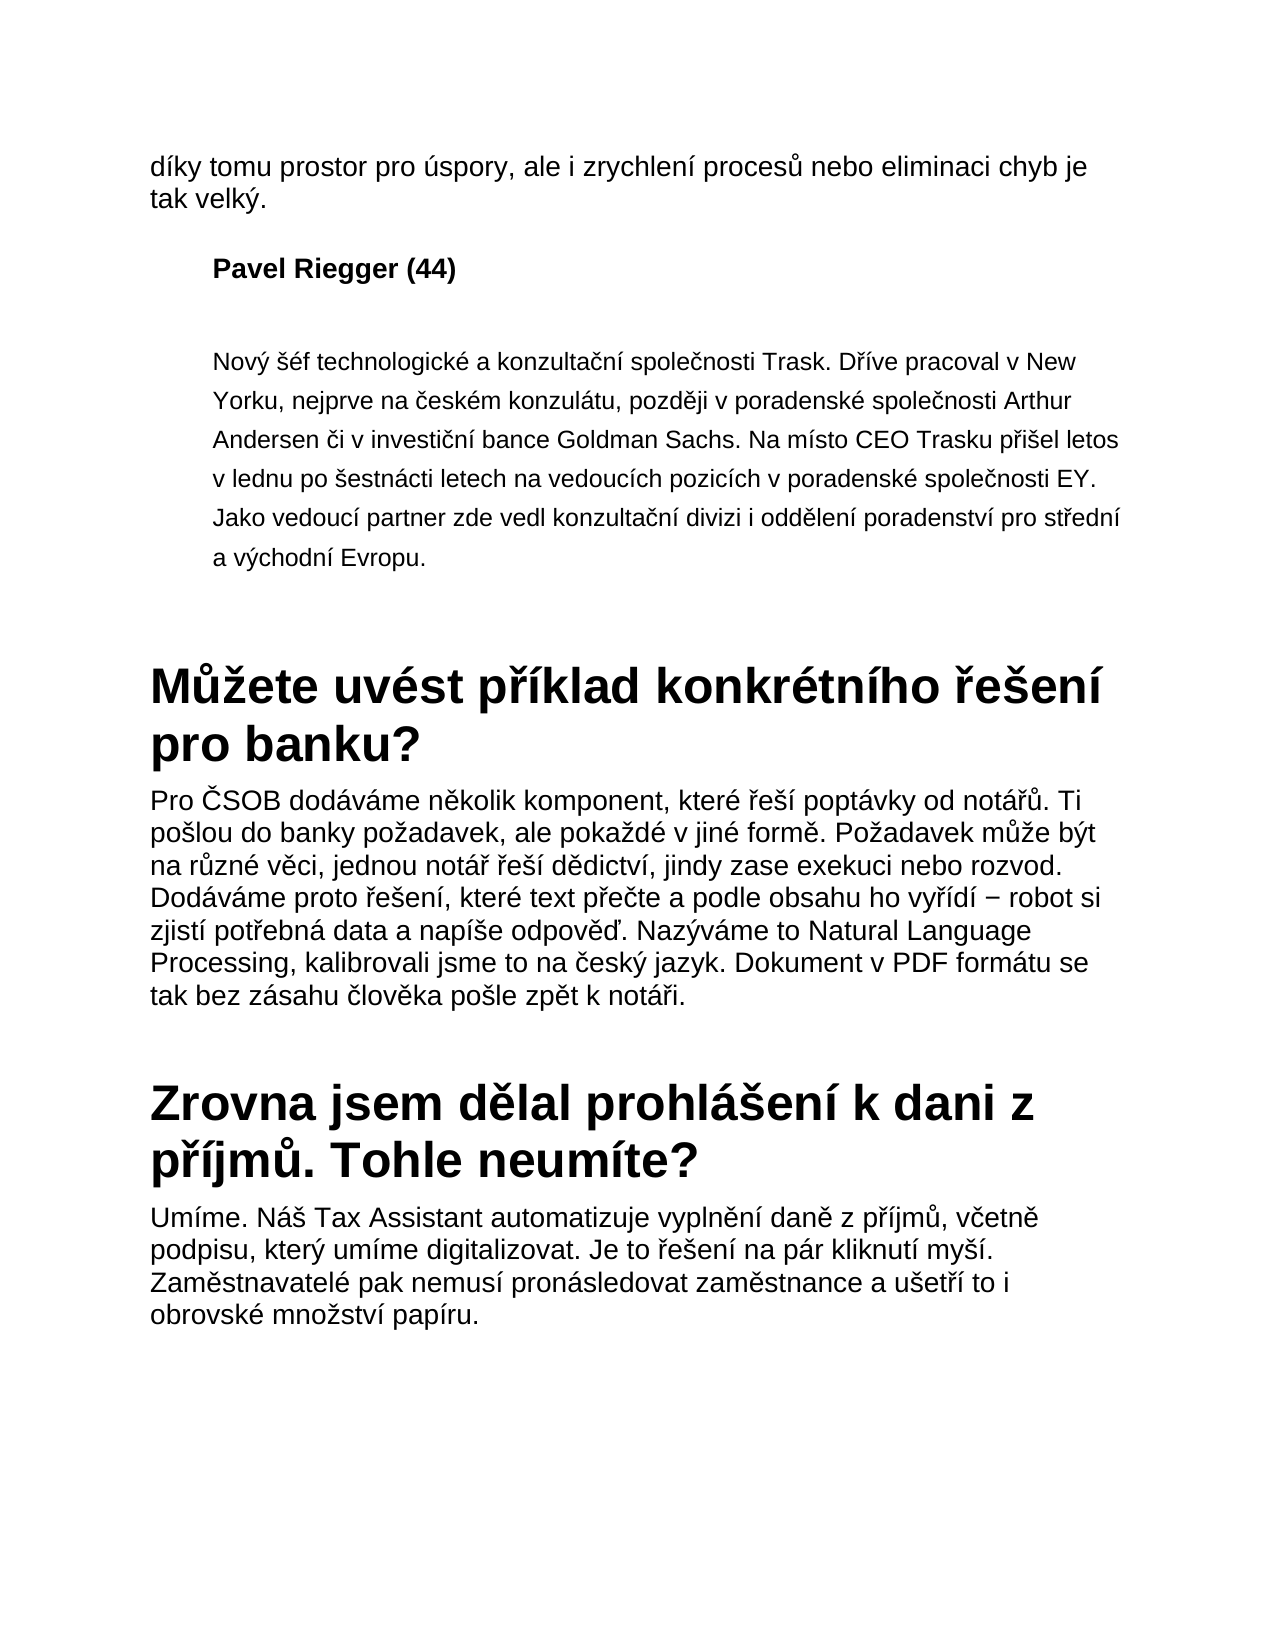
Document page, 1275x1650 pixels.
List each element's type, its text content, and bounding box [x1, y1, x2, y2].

text Pro ČSOB dodáváme několik komponent, které řeší poptávky od notářů. Ti pošlou do banky požadavek, ale pokaždé v jiné formě. Požadavek může být na různé věci, jednou notář řeší dědictví, jindy zase exekuci nebo rozvod. Dodáváme proto řešení, které text přečte a podle obsahu ho vyřídí − robot si zjistí potřebná data a napíše odpověď. Nazýváme to Natural Language Processing, kalibrovali jsme to na český jazyk. Dokument v PDF formátu se tak bez zásahu člověka pošle zpět k notáři. [150, 784, 1125, 1011]
subtitle Zrovna jsem dělal prohlášení k dani z příjmů. Tohle neumíte? [150, 1073, 1125, 1188]
text Nový šéf technologické a konzultační společnosti Trask. Dříve pracoval v New Yorku, nejprve na českém konzulátu, později v poradenské společnosti Arthur Andersen či v investiční bance Goldman Sachs. Na místo CEO Trasku přišel letos v lednu po šestnácti letech na vedoucích pozicích v poradenské společnosti EY. Jako vedoucí partner zde vedl konzultační divizi i oddělení poradenství pro střední a východní Evropu. [212, 347, 1125, 571]
subtitle Můžete uvést příklad konkrétního řešení pro banku? [150, 657, 1125, 772]
text díky tomu prostor pro úspory, ale i zrychlení procesů nebo eliminaci chyb je tak velký. [150, 150, 1125, 215]
text Umíme. Náš Tax Assistant automatizuje vyplnění daně z příjmů, včetně podpisu, který umíme digitalizovat. Je to řešení na pár kliknutí myší. Zaměstnavatelé pak nemusí pronásledovat zaměstnance a ušetří to i obrovské množství papíru. [150, 1201, 1125, 1330]
text Pavel Riegger (44) [212, 252, 1125, 285]
